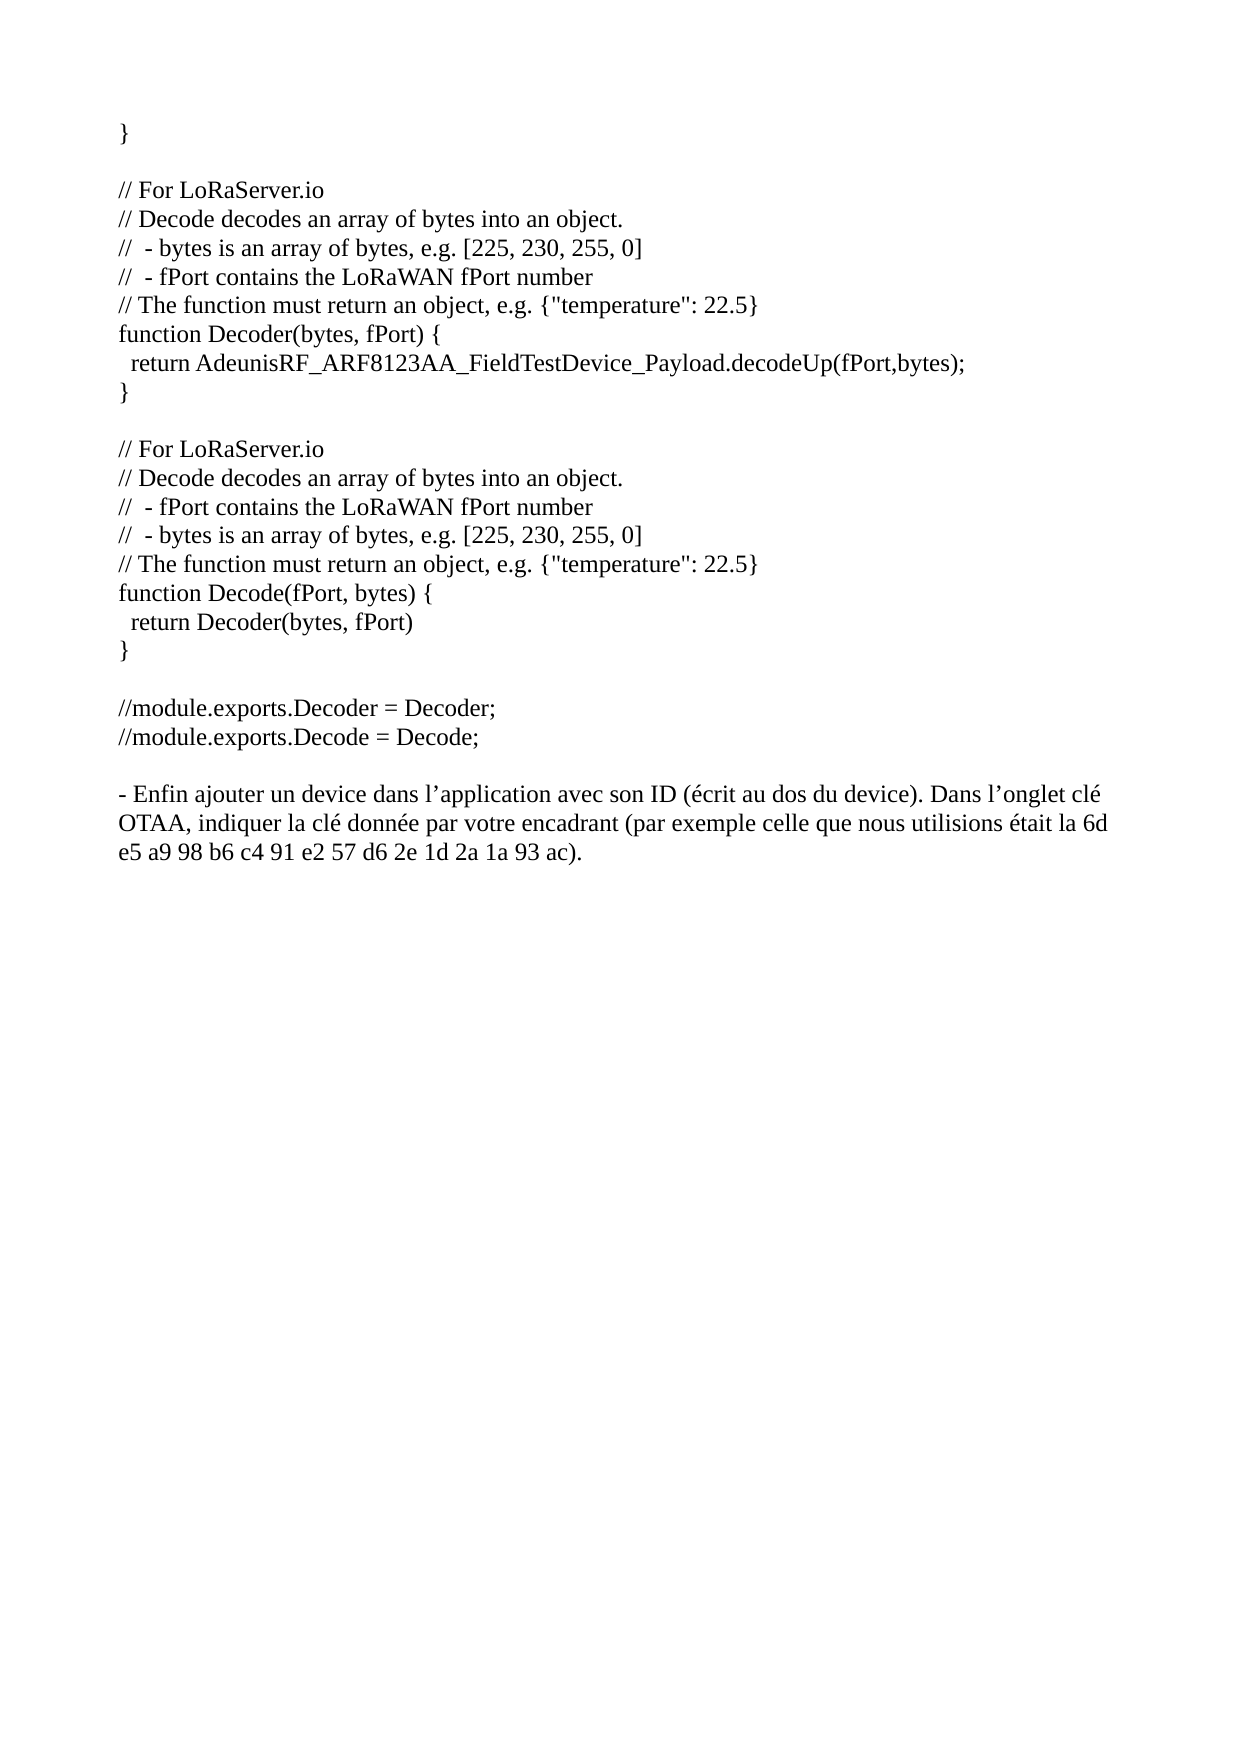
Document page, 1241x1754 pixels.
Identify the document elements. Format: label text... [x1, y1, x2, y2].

text // - fPort contains the LoRaWAN fPort number [118, 492, 1122, 521]
text // Decode decodes an array of bytes into an object. [118, 204, 1122, 233]
text // Decode decodes an array of bytes into an object. [118, 463, 1122, 492]
text return Decoder(bytes, fPort) [118, 607, 1122, 636]
text } [118, 118, 1122, 147]
text // - bytes is an array of bytes, e.g. [225, 230, 255, 0] [118, 233, 1122, 262]
text // The function must return an object, e.g. {"temperature": 22.5} [118, 549, 1122, 578]
text //module.exports.Decode = Decode; [118, 722, 1122, 751]
text // - fPort contains the LoRaWAN fPort number [118, 262, 1122, 291]
text //module.exports.Decoder = Decoder; [118, 693, 1122, 722]
text } [118, 377, 1122, 406]
text - Enfin ajouter un device dans l’application avec son ID (écrit au dos du device). Dans l’onglet clé OTAA, indiquer la clé donnée par votre encadrant (par exemple celle que nous utilisions était la 6d e5 a9 98 b6 c4 91 e2 57 d6 2e 1d 2a 1a 93 ac). [118, 779, 1122, 866]
text return AdeunisRF_ARF8123AA_FieldTestDevice_Payload.decodeUp(fPort,bytes); [118, 348, 1122, 377]
text // - bytes is an array of bytes, e.g. [225, 230, 255, 0] [118, 521, 1122, 549]
text function Decode(fPort, bytes) { [118, 578, 1122, 607]
text } [118, 636, 1122, 664]
text // The function must return an object, e.g. {"temperature": 22.5} [118, 291, 1122, 319]
text function Decoder(bytes, fPort) { [118, 319, 1122, 348]
text // For LoRaServer.io [118, 176, 1122, 204]
text // For LoRaServer.io [118, 434, 1122, 463]
